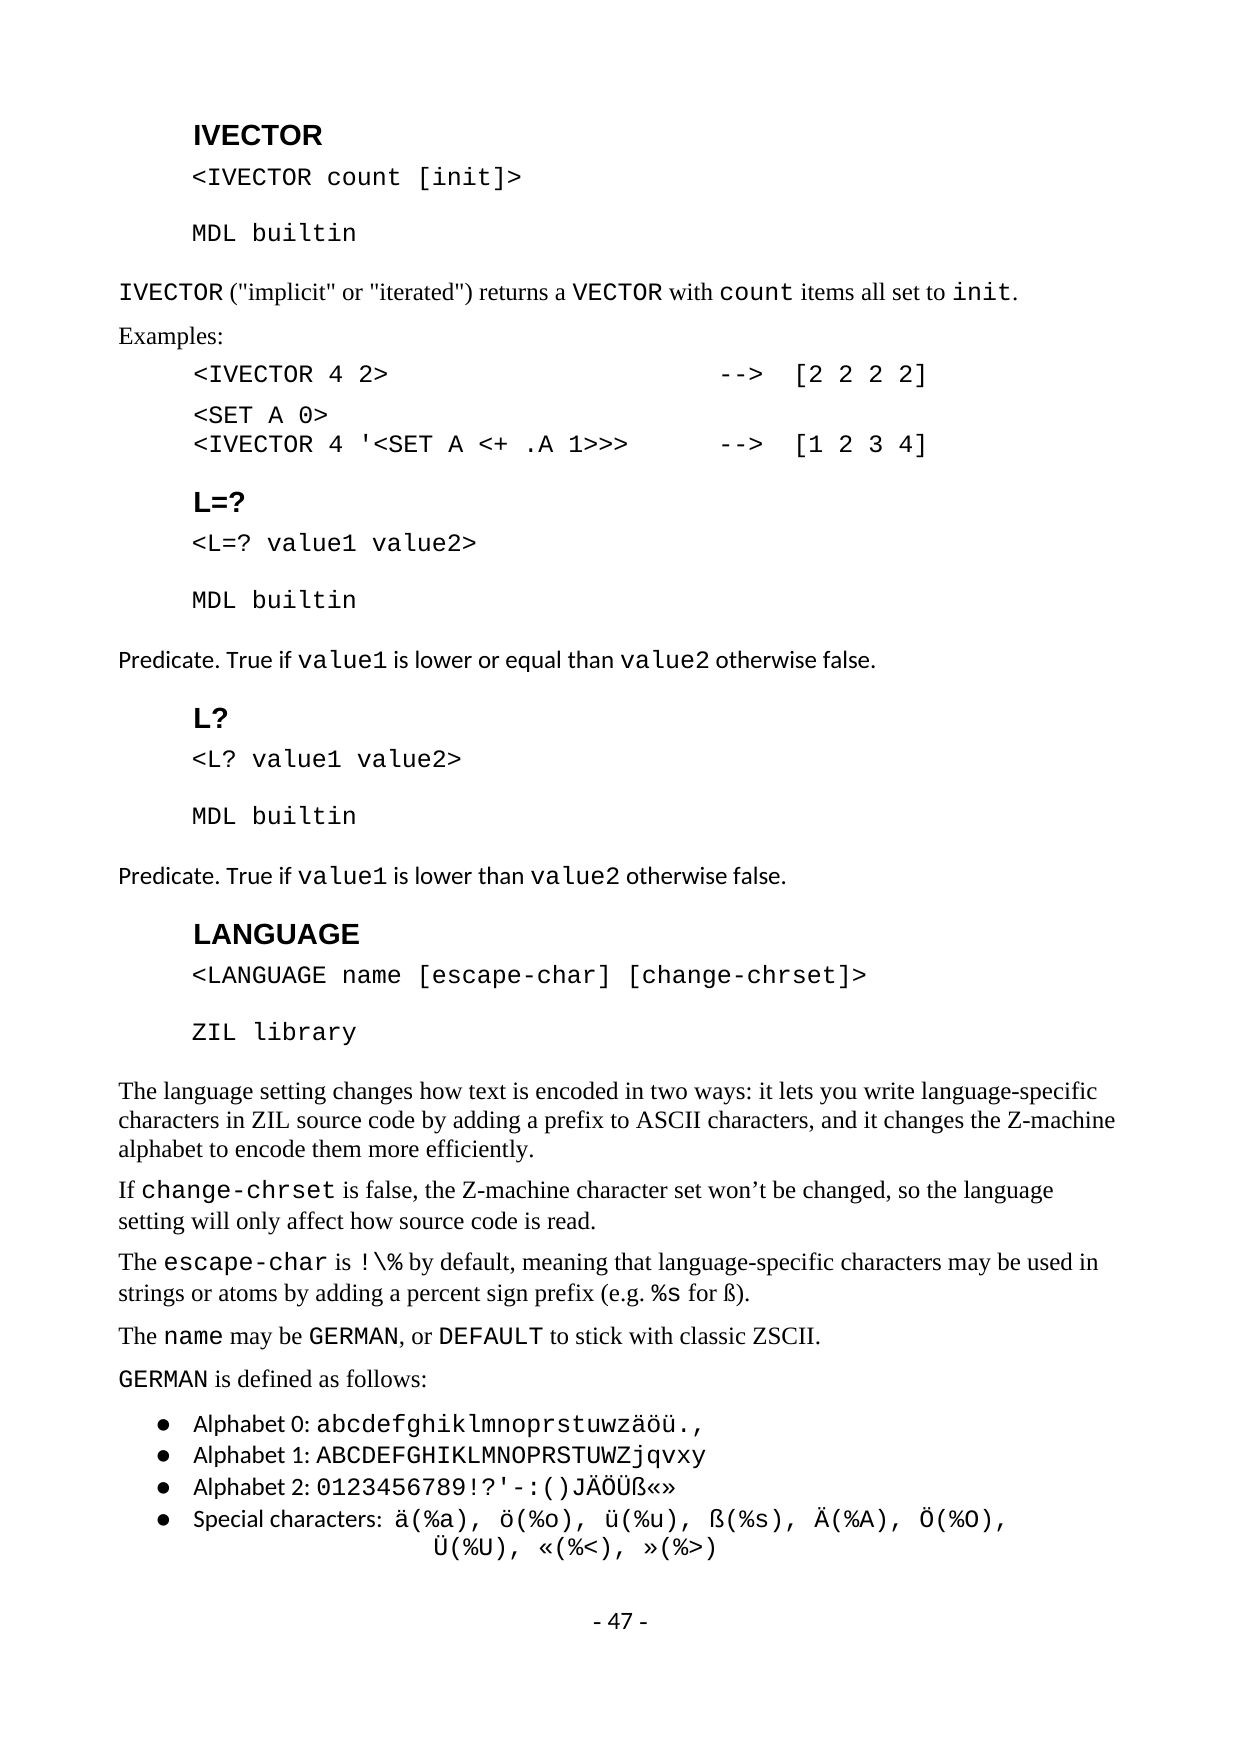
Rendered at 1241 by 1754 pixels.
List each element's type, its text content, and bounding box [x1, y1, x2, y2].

text MDL builtin [192, 587, 1122, 616]
text <SET A 0> <IVECTOR 4 '<SET A <+ .A 1>>> --> [1 2 3 4] [118, 403, 1122, 459]
text IVECTOR ("implicit" or "iterated") returns a VECTOR with count items all set to init. [118, 277, 1122, 308]
text The name may be GERMAN, or DEFAULT to stick with classic ZSCII. [118, 1321, 1122, 1352]
subtitle IVECTOR [118, 118, 1122, 152]
text The escape-char is !\% by default, meaning that language-specific characters may be used in strings or atoms by adding a percent sign prefix (e.g. %s for ß). [118, 1247, 1122, 1309]
subtitle L? [118, 701, 1122, 734]
text <IVECTOR 4 2> --> [2 2 2 2] [118, 362, 1122, 390]
subtitle LANGUAGE [118, 917, 1122, 950]
text Predicate. True if value1 is lower than value2 otherwise false. [118, 860, 1122, 892]
text <LANGUAGE name [escape-char] [change-chrset]> [192, 963, 1122, 991]
text <L? value1 value2> [192, 747, 1122, 775]
text Predicate. True if value1 is lower or equal than value2 otherwise false. [118, 644, 1122, 676]
text If change-chrset is false, the Z-machine character set won’t be changed, so the language setting will only affect how source code is read. [118, 1175, 1122, 1234]
text <IVECTOR count [init]> [192, 164, 1122, 192]
text MDL builtin [192, 803, 1122, 832]
text Examples: [118, 321, 1122, 349]
text The language setting changes how text is encoded in two ways: it lets you write language-specific characters in ZIL source code by adding a prefix to ASCII characters, and it changes the Z-machine alphabet to encode them more efficiently. [118, 1076, 1122, 1162]
list Alphabet 0: abcdefghiklmnoprstuwzäöü., [156, 1408, 1122, 1440]
text <L=? value1 value2> [192, 531, 1122, 559]
list Alphabet 2: 0123456789!?'-:()JÄÖÜß«» [156, 1471, 1122, 1503]
text GERMAN is defined as follows: [118, 1364, 1122, 1395]
subtitle L=? [118, 484, 1122, 518]
text MDL builtin [192, 221, 1122, 249]
list Special characters: ä(%a), ö(%o), ü(%u), ß(%s), Ä(%A), Ö(%O), Ü(%U), «(%<), »(%>) [156, 1503, 1122, 1563]
text ZIL library [192, 1019, 1122, 1048]
list Alphabet 1: ABCDEFGHIKLMNOPRSTUWZjqvxy [156, 1440, 1122, 1471]
